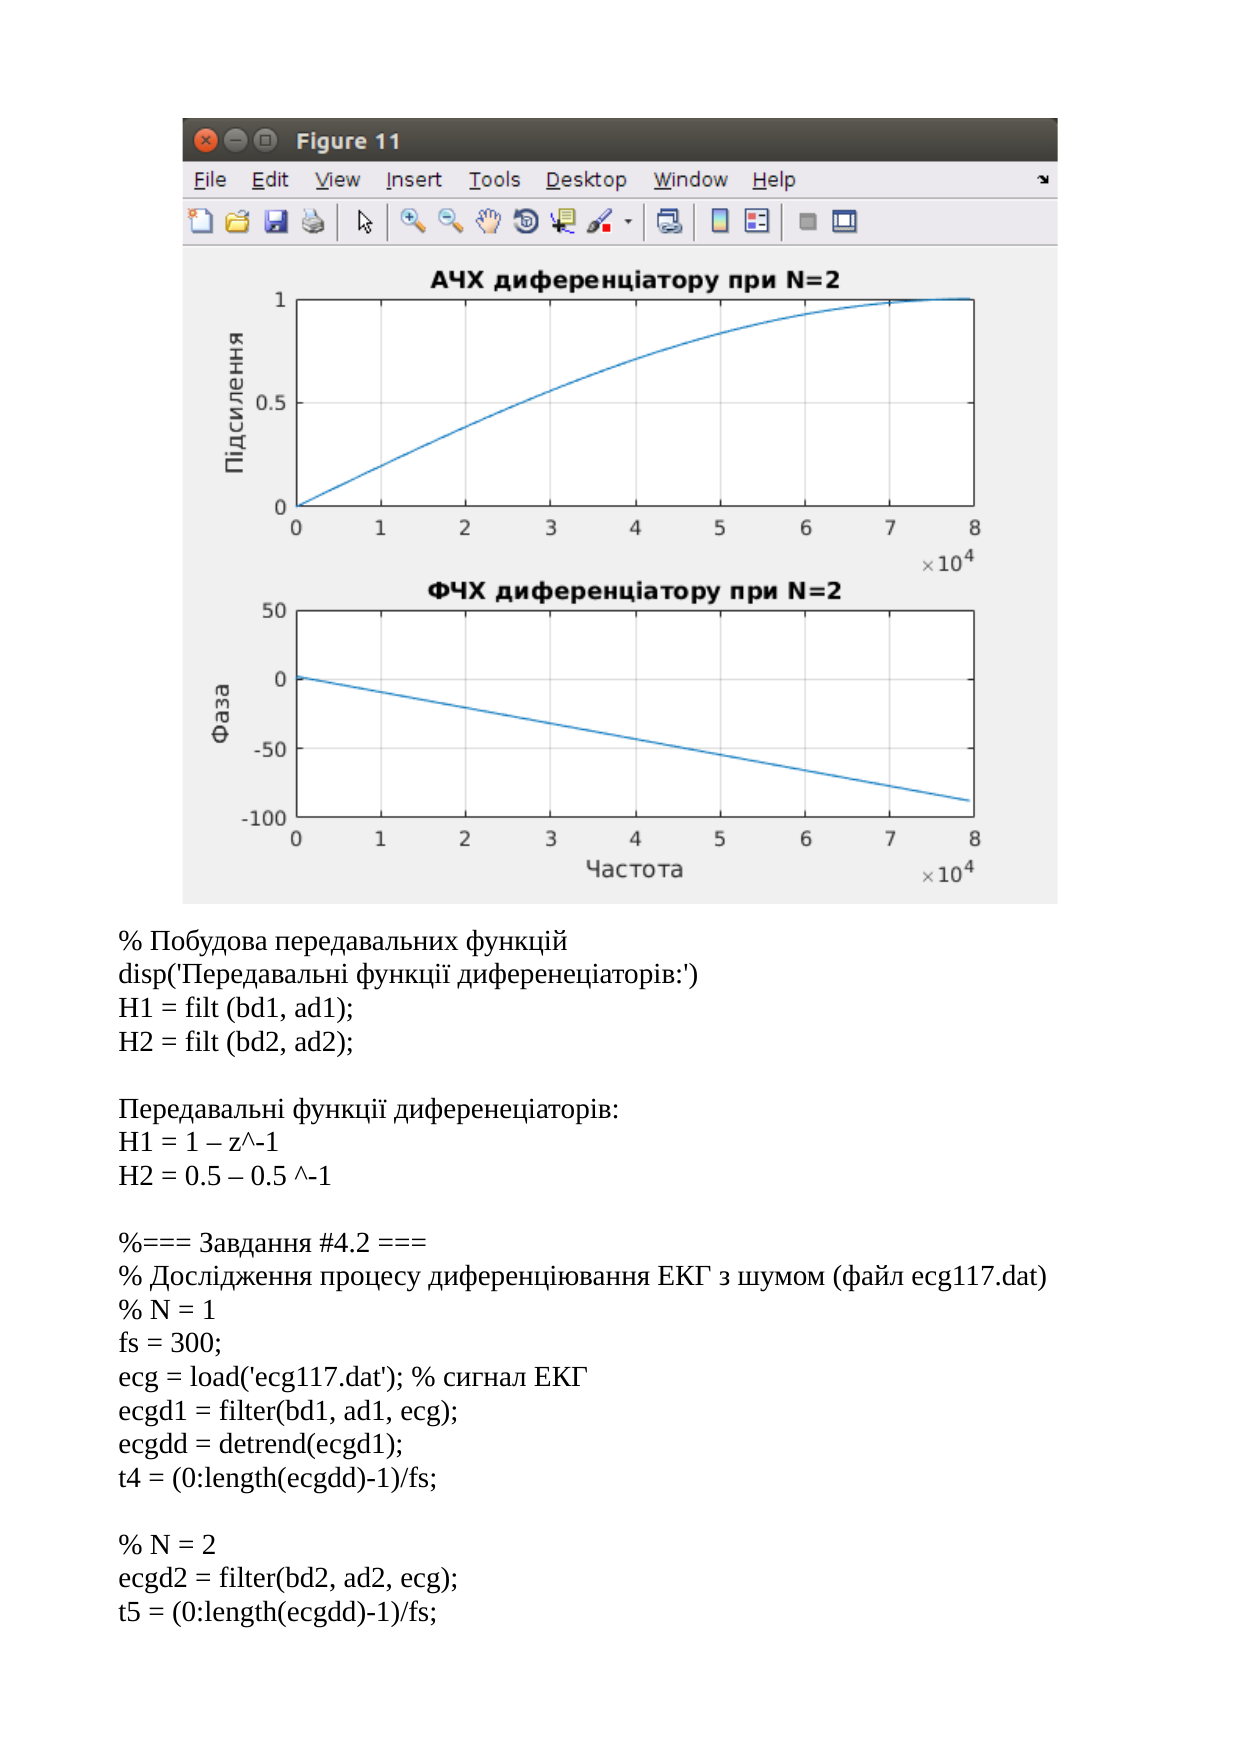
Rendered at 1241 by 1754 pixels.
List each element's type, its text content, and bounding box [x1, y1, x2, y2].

text ecg = load('ecg117.dat'); % сигнал ЕКГ [118, 1359, 1122, 1393]
text Передавальні функції диференеціаторів: [118, 1091, 1122, 1124]
text %=== Завдання #4.2 === [118, 1225, 1122, 1258]
text t4 = (0:length(ecgdd)-1)/fs; [118, 1460, 1122, 1493]
text t5 = (0:length(ecgdd)-1)/fs; [118, 1594, 1122, 1627]
text H2 = filt (bd2, ad2); [118, 1024, 1122, 1057]
text % N = 2 [118, 1527, 1122, 1560]
text H1 = filt (bd1, ad1); [118, 990, 1122, 1024]
picture [182, 118, 1058, 904]
text H1 = 1 – z^-1 [118, 1124, 1122, 1158]
text fs = 300; [118, 1326, 1122, 1359]
text ecgd1 = filter(bd1, ad1, ecg); [118, 1393, 1122, 1426]
text ecgd2 = filter(bd2, ad2, ecg); [118, 1560, 1122, 1594]
text % N = 1 [118, 1292, 1122, 1326]
text ecgdd = detrend(ecgd1); [118, 1426, 1122, 1460]
text % Побудова передавальних функцій [118, 923, 1122, 957]
text % Дослідження процесу диференціювання ЕКГ з шумом (файл ecg117.dat) [118, 1258, 1122, 1292]
text disp('Передавальні функції диференеціаторів:') [118, 957, 1122, 990]
text H2 = 0.5 – 0.5 ^-1 [118, 1158, 1122, 1191]
